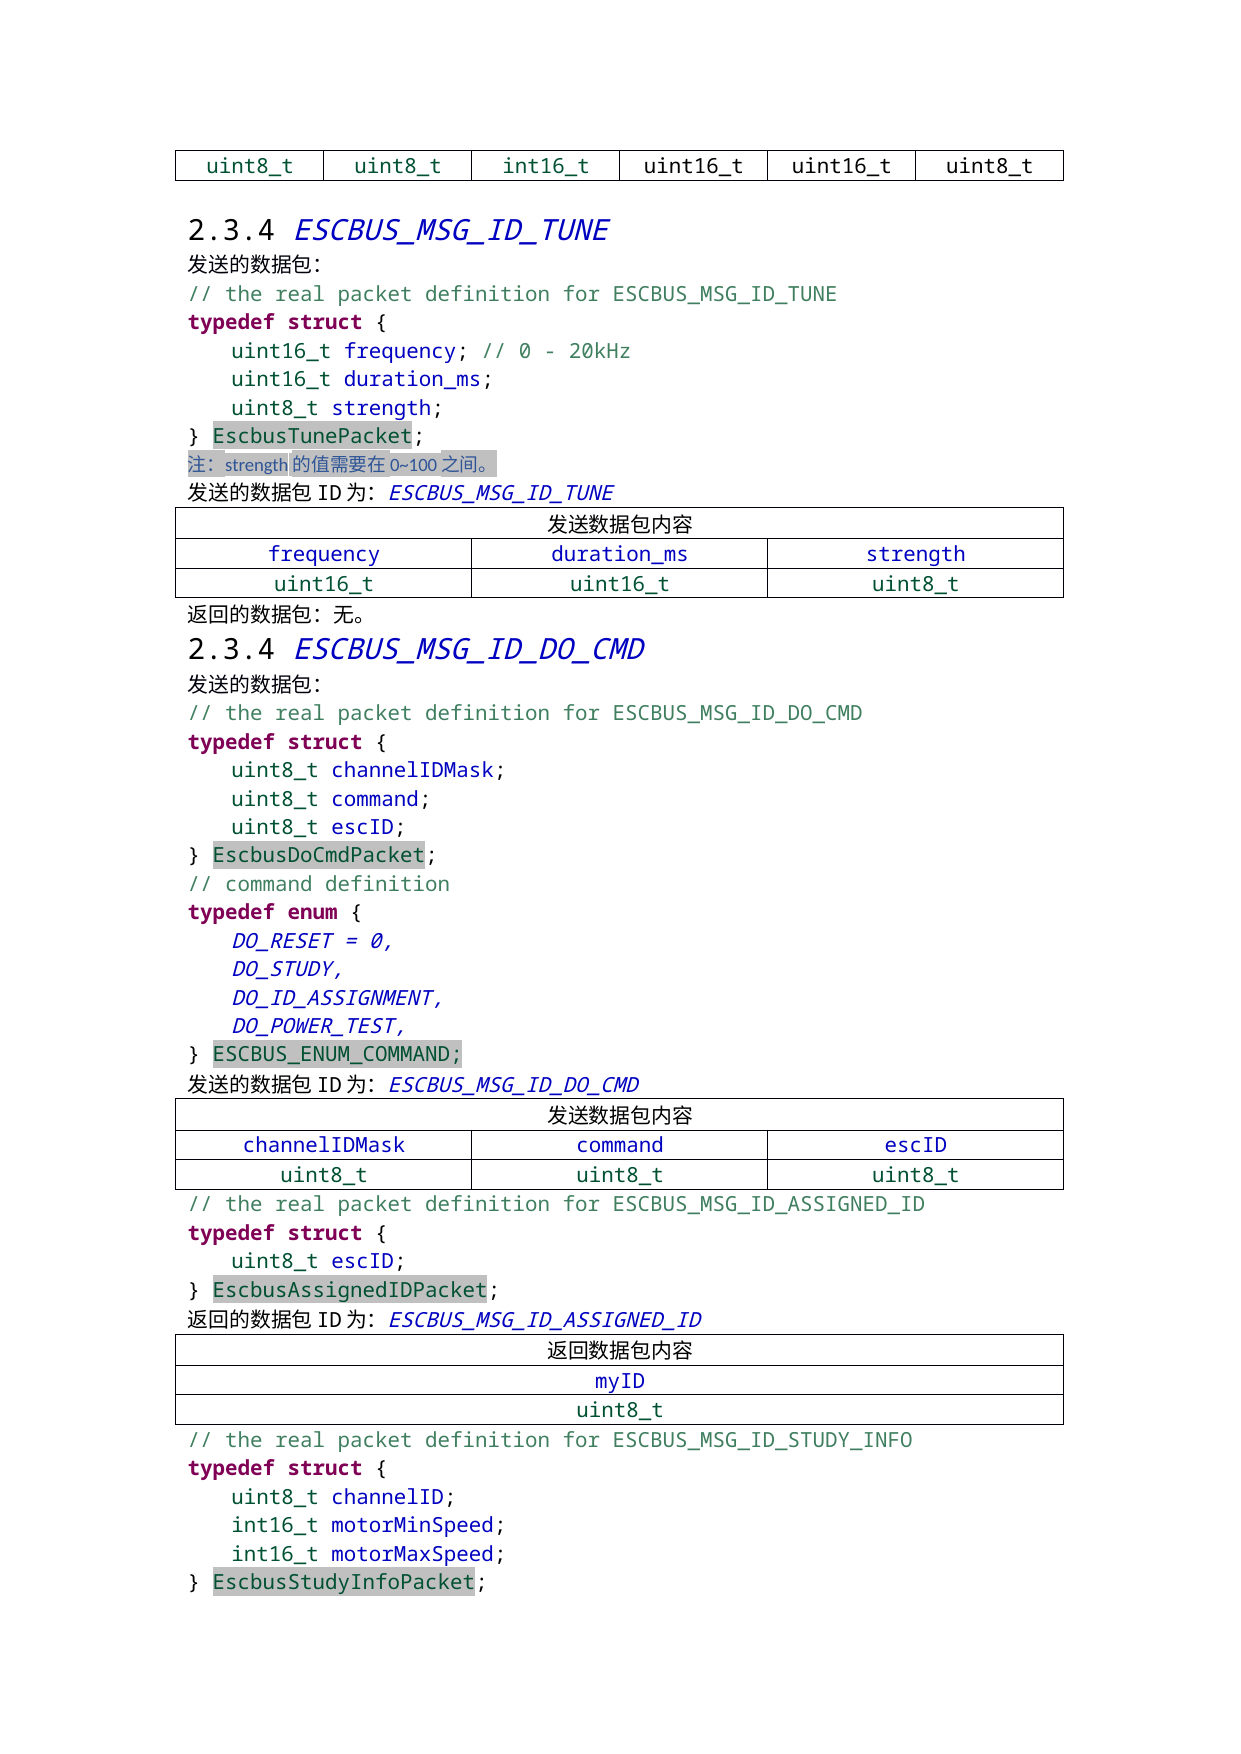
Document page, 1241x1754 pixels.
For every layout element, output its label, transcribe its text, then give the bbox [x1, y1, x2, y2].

table_cell uint8_t [472, 1160, 767, 1188]
text // the real packet definition for ESCBUS_MSG_ID_ASSIGNED_ID [187, 1190, 1053, 1218]
table_header 发送数据包内容 [176, 508, 1063, 538]
text typedef struct { [187, 1218, 1053, 1246]
table_cell escID [768, 1131, 1063, 1159]
text // the real packet definition for ESCBUS_MSG_ID_TUNE [187, 279, 1053, 307]
text int16_t motorMinSpeed; [187, 1510, 1053, 1539]
text uint8_t channelID; [187, 1482, 1053, 1510]
table_cell channelIDMask [176, 1131, 471, 1159]
text uint16_t frequency; // 0 - 20kHz [187, 336, 1053, 364]
table_cell uint16_t [768, 151, 915, 179]
text uint8_t channelIDMask; [187, 755, 1053, 784]
text 发送的数据包： [187, 668, 1053, 698]
table_cell uint8_t [176, 1160, 471, 1188]
text 发送的数据包ID为：ESCBUS_MSG_ID_TUNE [187, 477, 1053, 507]
table_cell uint16_t [472, 569, 767, 597]
table_cell uint8_t [768, 569, 1063, 597]
text typedef struct { [187, 307, 1053, 336]
text DO_POWER_TEST, [187, 1011, 1053, 1039]
table_cell strength [768, 539, 1063, 568]
text } EscbusTunePacket; [187, 421, 1053, 449]
table_cell duration_ms [472, 539, 767, 568]
text // the real packet definition for ESCBUS_MSG_ID_STUDY_INFO [187, 1425, 1053, 1453]
table_cell frequency [176, 539, 471, 568]
table_cell uint8_t [176, 151, 323, 179]
text 2.3.4 ESCBUS_MSG_ID_DO_CMD [187, 628, 1053, 668]
table_cell uint8_t [916, 151, 1063, 179]
table_cell myID [176, 1366, 1063, 1394]
table_cell uint8_t [324, 151, 471, 179]
text 2.3.4 ESCBUS_MSG_ID_TUNE [187, 209, 1053, 249]
table_header 发送数据包内容 [176, 1099, 1063, 1129]
table_cell uint16_t [620, 151, 767, 179]
table_cell int16_t [472, 151, 619, 179]
text DO_RESET = 0, [187, 926, 1053, 954]
text typedef enum { [187, 897, 1053, 926]
text 返回的数据包：无。 [187, 598, 1053, 628]
table_header 返回数据包内容 [176, 1335, 1063, 1365]
text DO_STUDY, [187, 954, 1053, 983]
table_cell uint8_t [176, 1395, 1063, 1424]
text DO_ID_ASSIGNMENT, [187, 983, 1053, 1011]
text } EscbusStudyInfoPacket; [187, 1567, 1053, 1596]
text 发送的数据包ID为：ESCBUS_MSG_ID_DO_CMD [187, 1068, 1053, 1098]
table_cell command [472, 1131, 767, 1159]
text } EscbusDoCmdPacket; [187, 841, 1053, 869]
text // command definition [187, 869, 1053, 897]
text typedef struct { [187, 727, 1053, 755]
table_cell uint16_t [176, 569, 471, 597]
text uint8_t strength; [187, 393, 1053, 421]
text uint8_t escID; [187, 812, 1053, 841]
text } EscbusAssignedIDPacket; [187, 1275, 1053, 1303]
text 注：strength的值需要在0~100之间。 [187, 449, 1053, 477]
text // the real packet definition for ESCBUS_MSG_ID_DO_CMD [187, 698, 1053, 727]
text uint8_t command; [187, 784, 1053, 812]
text int16_t motorMaxSpeed; [187, 1539, 1053, 1567]
text 返回的数据包ID为：ESCBUS_MSG_ID_ASSIGNED_ID [187, 1303, 1053, 1334]
text 发送的数据包： [187, 249, 1053, 279]
table_cell uint8_t [768, 1160, 1063, 1188]
text uint8_t escID; [187, 1246, 1053, 1275]
text } ESCBUS_ENUM_COMMAND; [187, 1039, 1053, 1068]
text uint16_t duration_ms; [187, 364, 1053, 393]
text typedef struct { [187, 1453, 1053, 1482]
